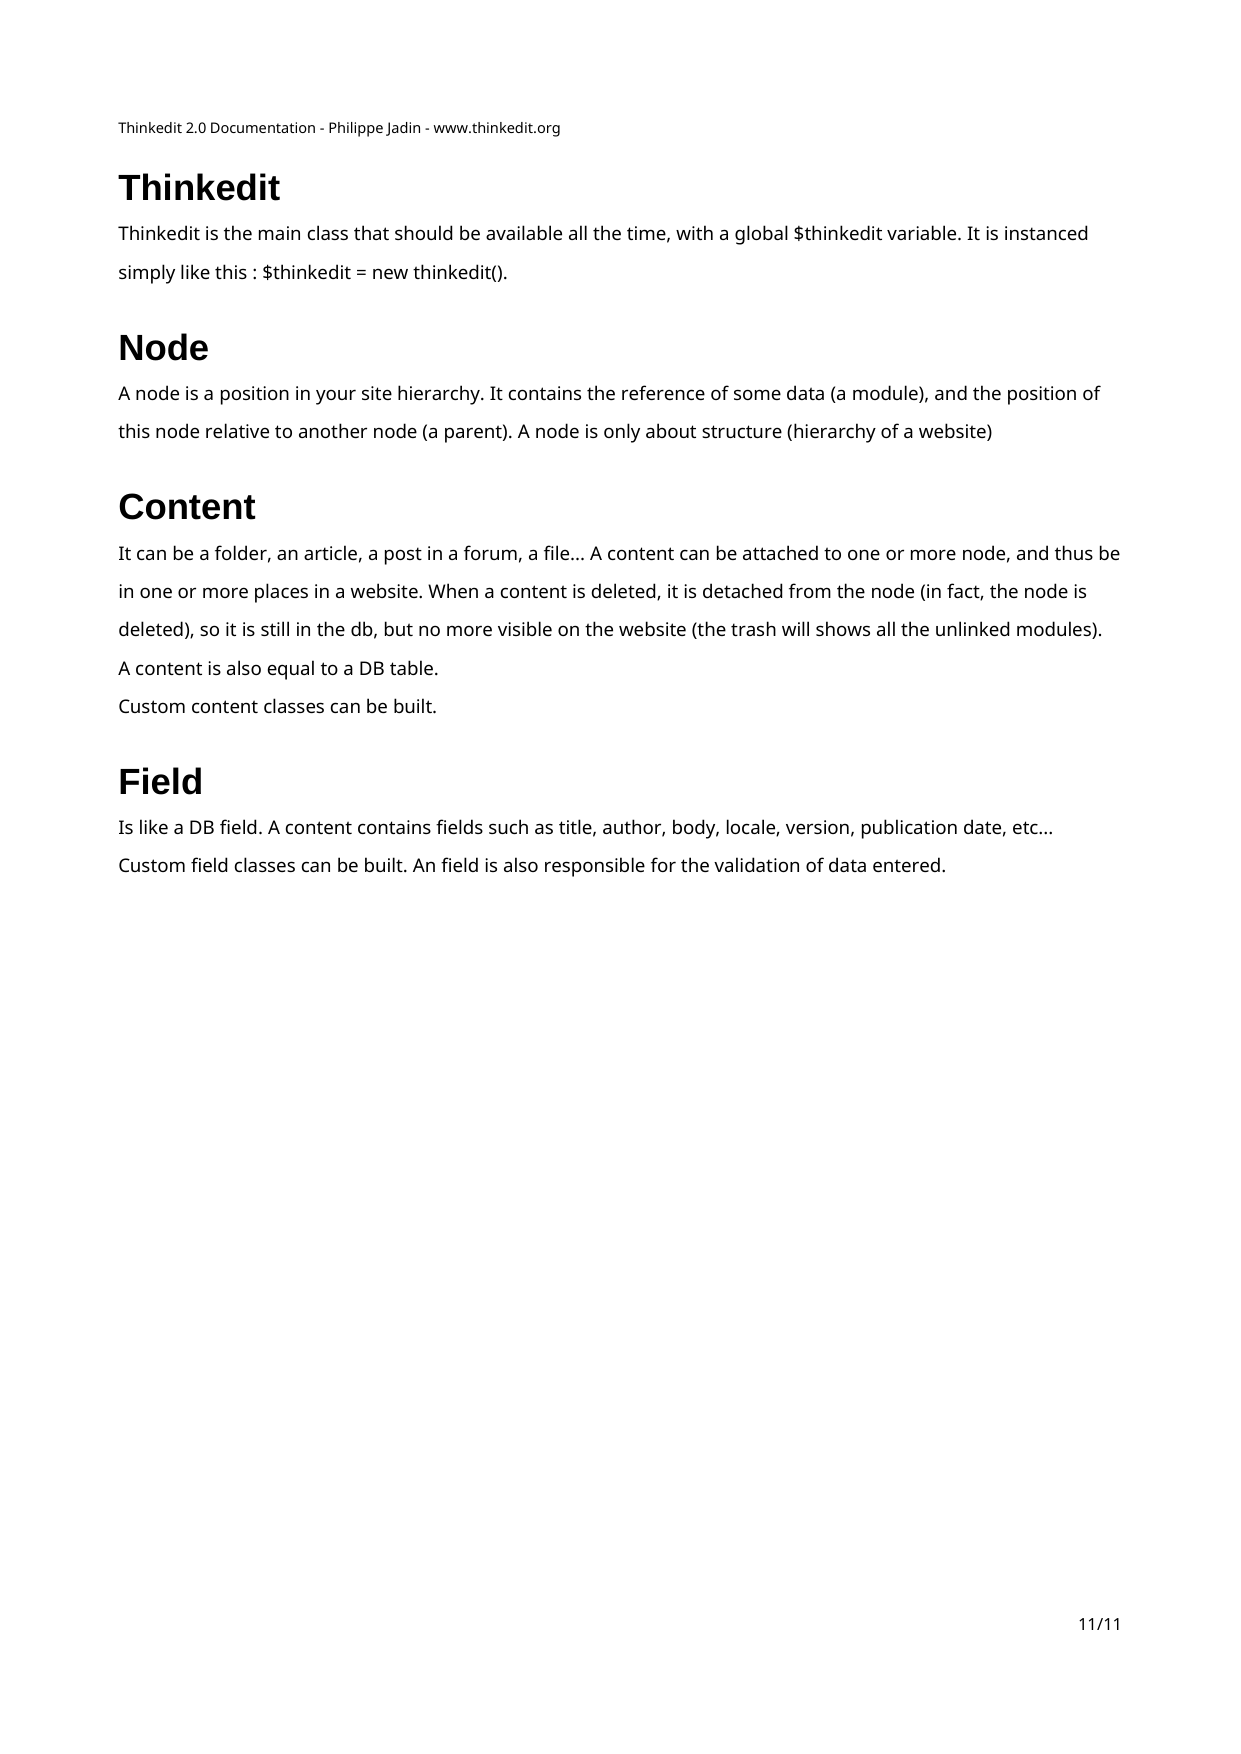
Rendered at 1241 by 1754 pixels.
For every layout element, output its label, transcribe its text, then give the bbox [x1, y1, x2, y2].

subtitle Field [118, 761, 1122, 802]
subtitle Thinkedit [118, 167, 1122, 208]
text It can be a folder, an article, a post in a forum, a file... A content can be attached to one or more node, and thus be in one or more places in a website. When a content is deleted, it is detached from the node (in fact, the node is deleted), so it is still in the db, but no more visible on the website (the trash will shows all the unlinked modules). [118, 540, 1122, 642]
subtitle Content [118, 487, 1122, 527]
text A node is a position in your site hierarchy. It contains the reference of some data (a module), and the position of this node relative to another node (a parent). A node is only about structure (hierarchy of a website) [118, 381, 1122, 444]
subtitle Node [118, 327, 1122, 368]
text Is like a DB field. A content contains fields such as title, author, body, locale, version, publication date, etc... Custom field classes can be built. An field is also responsible for the validation of data entered. [118, 814, 1122, 878]
text Thinkedit is the main class that should be available all the time, with a global $thinkedit variable. It is instanced simply like this : $thinkedit = new thinkedit(). [118, 221, 1122, 284]
text A content is also equal to a DB table. [118, 655, 1122, 680]
text Custom content classes can be built. [118, 693, 1122, 719]
